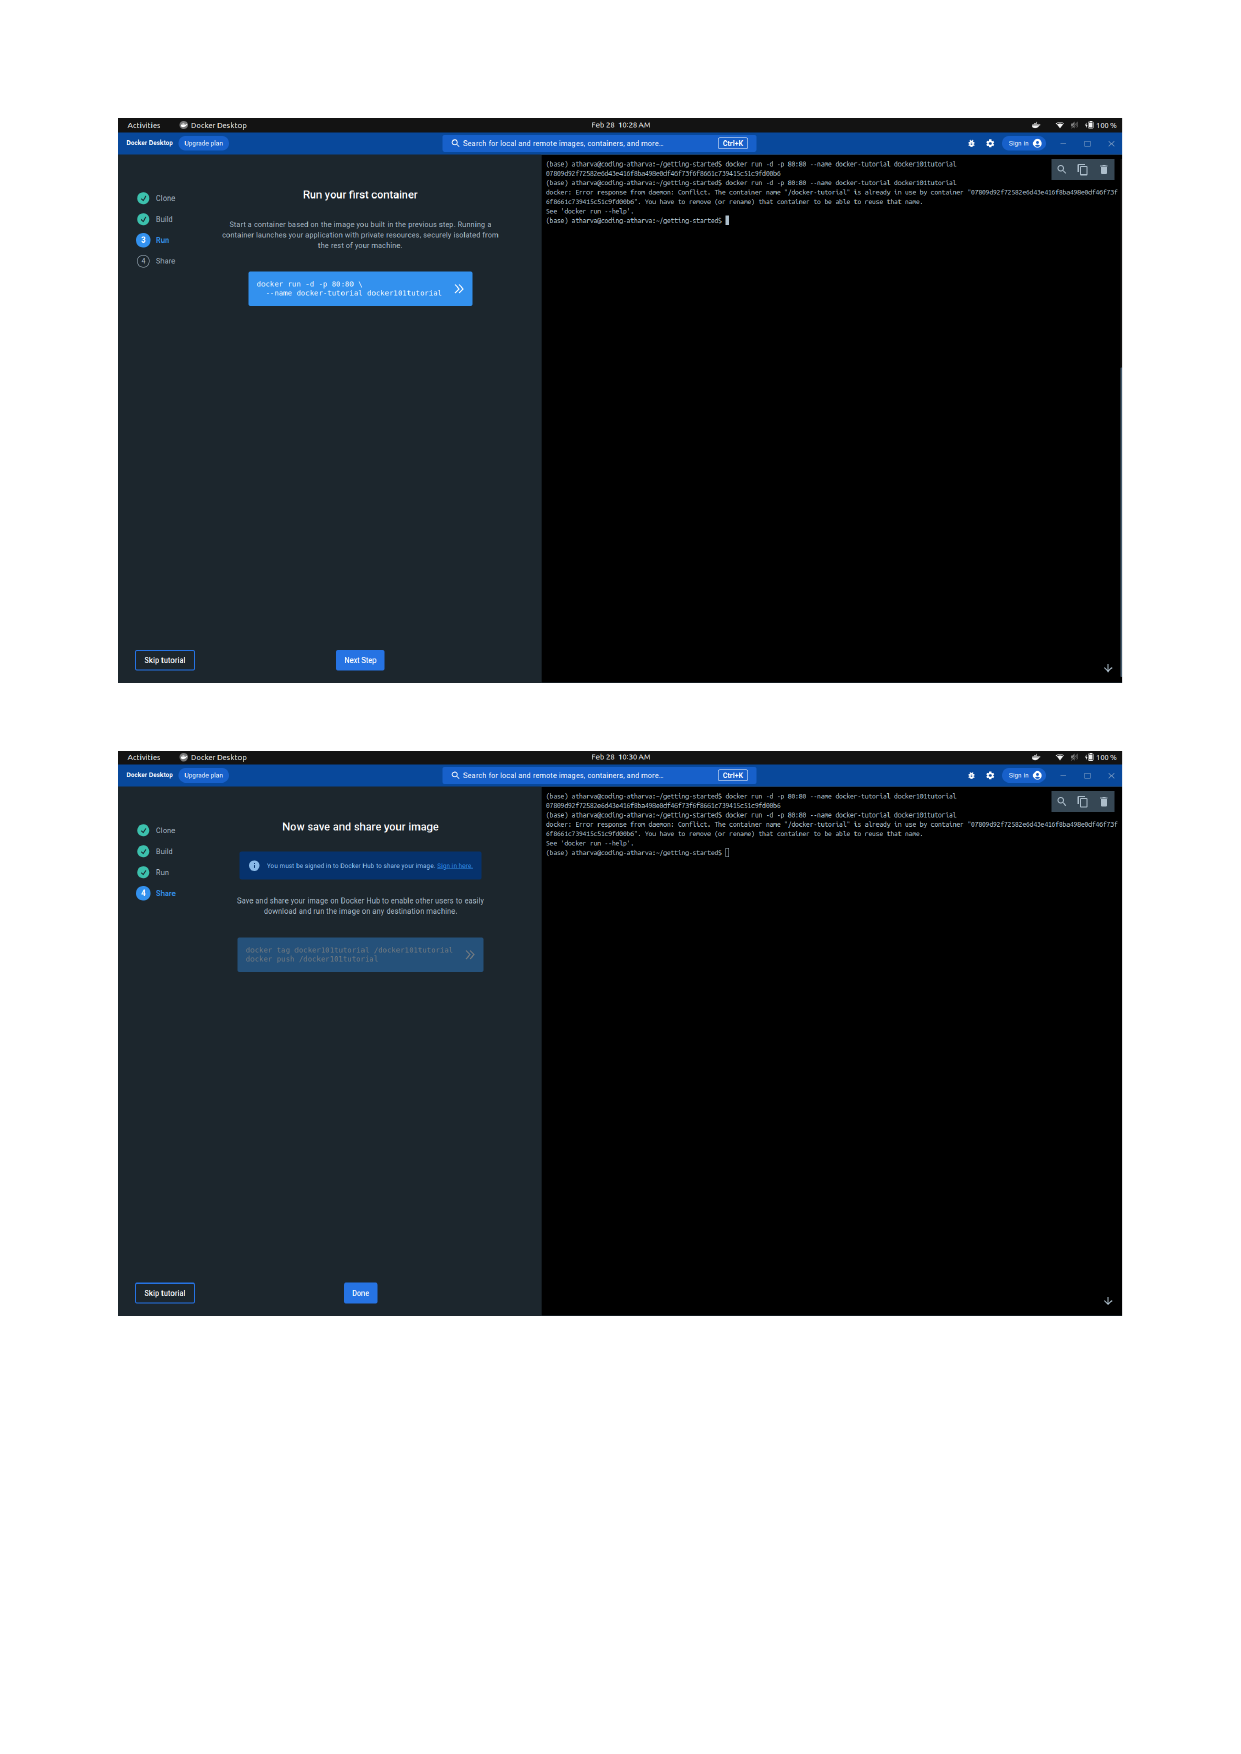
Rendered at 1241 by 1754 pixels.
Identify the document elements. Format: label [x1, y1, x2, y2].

picture [118, 118, 1123, 683]
picture [118, 751, 1123, 1316]
